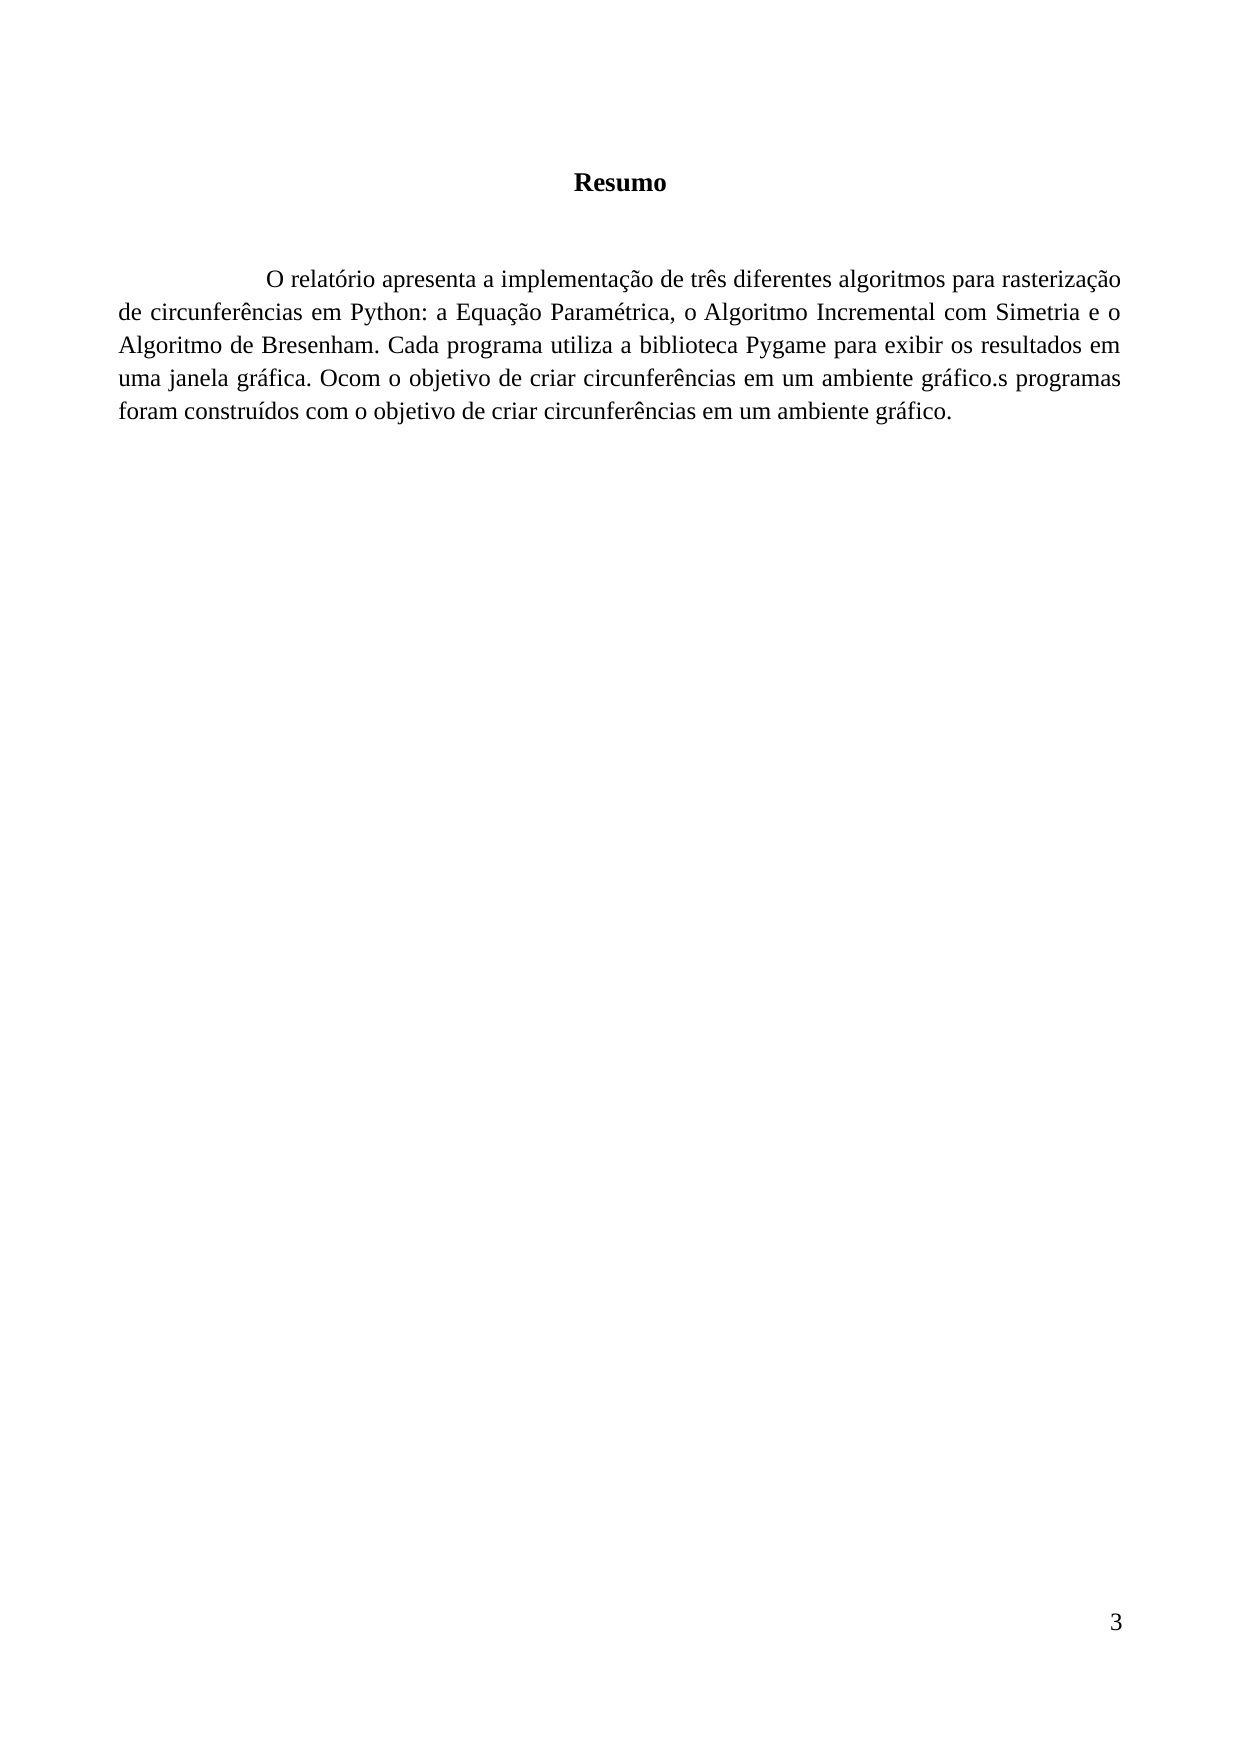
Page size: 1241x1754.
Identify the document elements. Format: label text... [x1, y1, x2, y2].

text Resumo [118, 166, 1122, 197]
text O relatório apresenta a implementação de três diferentes algoritmos para rasterização de circunferências em Python: a Equação Paramétrica, o Algoritmo Incremental com Simetria e o Algoritmo de Bresenham. Cada programa utiliza a biblioteca Pygame para exibir os resultados em uma janela gráfica. Ocom o objetivo de criar circunferências em um ambiente gráfico.s programas foram construídos com o objetivo de criar circunferências em um ambiente gráfico. [118, 264, 1122, 424]
